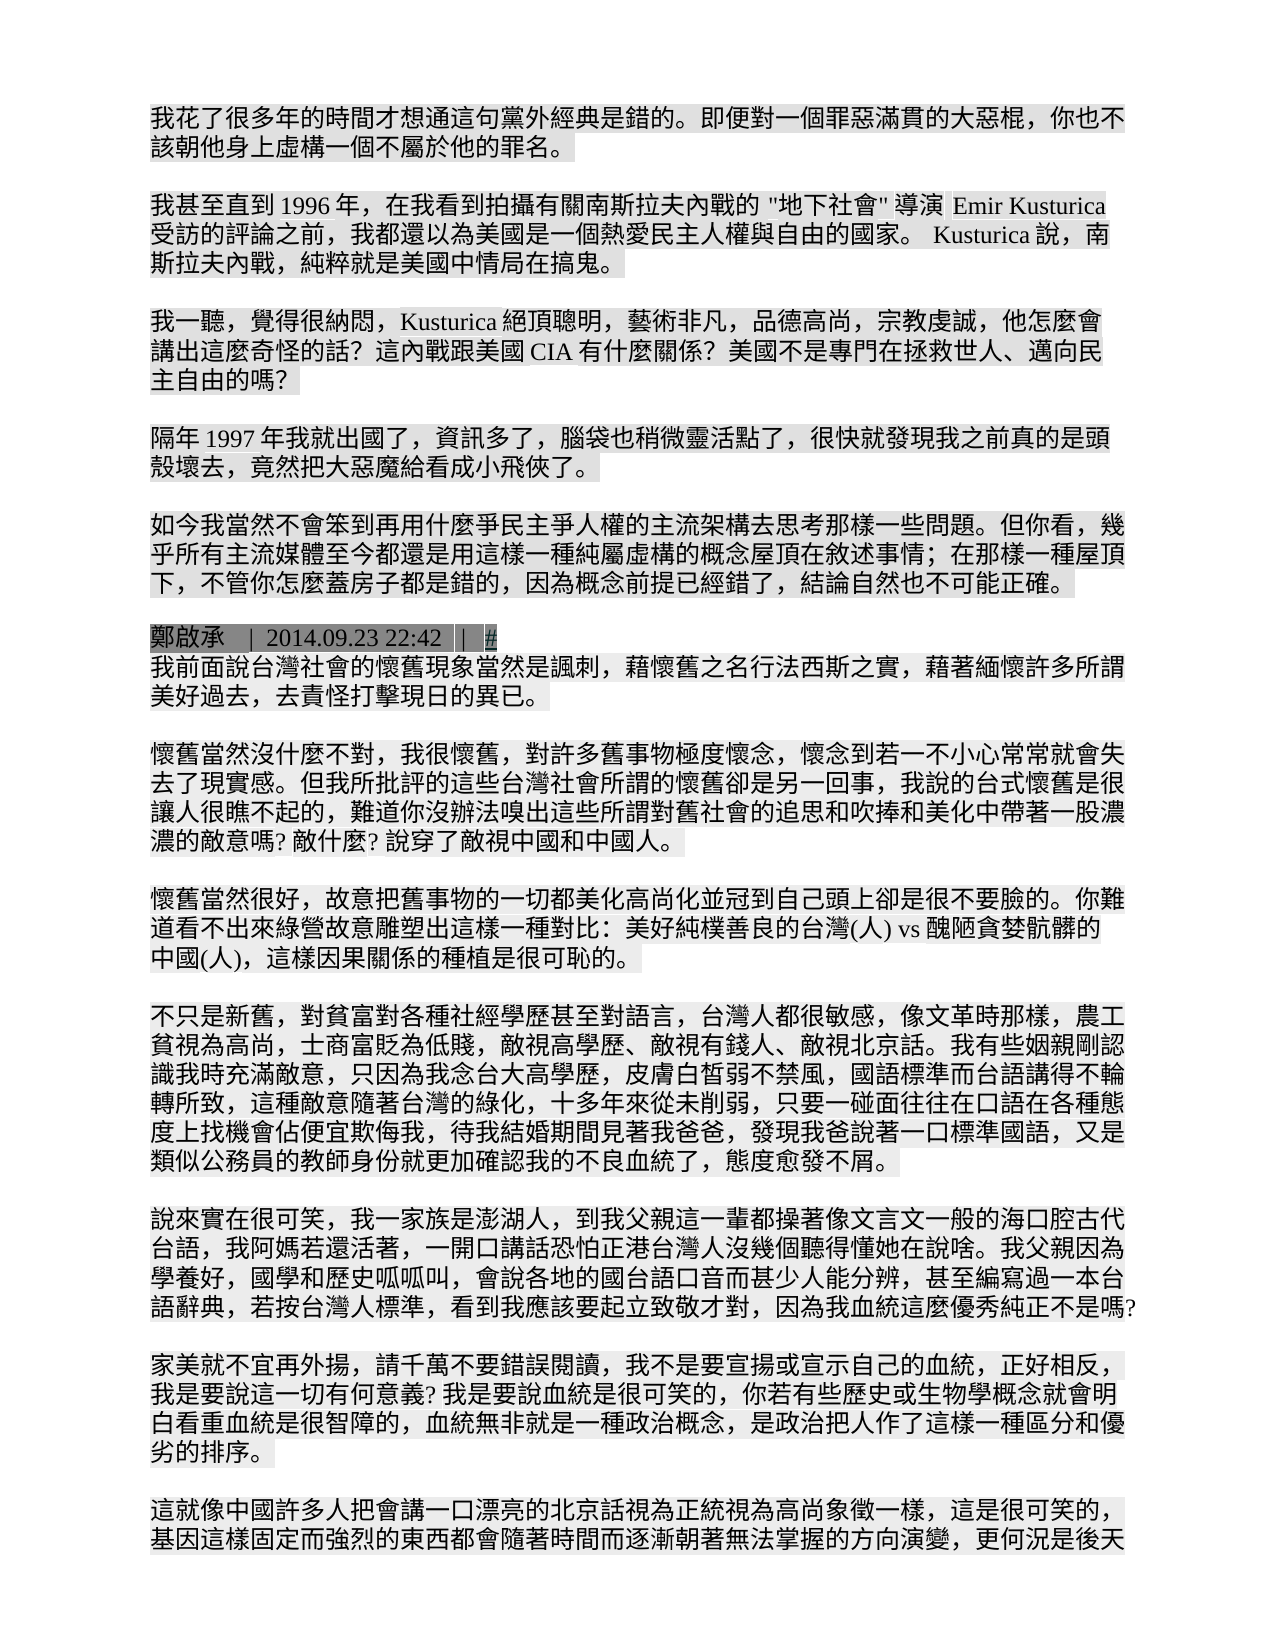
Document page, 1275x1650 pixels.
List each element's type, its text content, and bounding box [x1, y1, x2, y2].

text 鄭啟承 | 2014.09.23 22:42 | # [150, 623, 1125, 653]
text 我前面說台灣社會的懷舊現象當然是諷刺，藉懷舊之名行法西斯之實，藉著緬懷許多所謂美好過去，去責怪打擊現日的異已。 懷舊當然沒什麼不對，我很懷舊，對許多舊事物極度懷念，懷念到若一不小心常常就會失去了現實感。但我所批評的這些台灣社會所謂的懷舊卻是另一回事，我說的台式懷舊是很讓人很瞧不起的，難道你沒辦法嗅出這些所謂對舊社會的追思和吹捧和美化中帶著一股濃濃的敵意嗎? 敵什麼? 說穿了敵視中國和中國人。 懷舊當然很好，故意把舊事物的一切都美化高尚化並冠到自己頭上卻是很不要臉的。你難道看不出來綠營故意雕塑出這樣一種對比：美好純樸善良的台灣(人) vs 醜陋貪婪骯髒的中國(人)，這樣因果關係的種植是很可恥的。 不只是新舊，對貧富對各種社經學歷甚至對語言，台灣人都很敏感，像文革時那樣，農工貧視為高尚，士商富貶為低賤，敵視高學歷、敵視有錢人、敵視北京話。我有些姻親剛認識我時充滿敵意，只因為我念台大高學歷，皮膚白皙弱不禁風，國語標準而台語講得不輪轉所致，這種敵意隨著台灣的綠化，十多年來從未削弱，只要一碰面往往在口語在各種態度上找機會佔便宜欺侮我，待我結婚期間見著我爸爸，發現我爸說著一口標準國語，又是類似公務員的教師身份就更加確認我的不良血統了，態度愈發不屑。 說來實在很可笑，我一家族是澎湖人，到我父親這一輩都操著像文言文一般的海口腔古代台語，我阿媽若還活著，一開口講話恐怕正港台灣人沒幾個聽得懂她在說啥。我父親因為學養好，國學和歷史呱呱叫，會說各地的國台語口音而甚少人能分辨，甚至編寫過一本台語辭典，若按台灣人標準，看到我應該要起立致敬才對，因為我血統這麼優秀純正不是嗎? 家美就不宜再外揚，請千萬不要錯誤閱讀，我不是要宣揚或宣示自己的血統，正好相反，我是要說這一切有何意義? 我是要說血統是很可笑的，你若有些歷史或生物學概念就會明白看重血統是很智障的，血統無非就是一種政治概念，是政治把人作了這樣一種區分和優劣的排序。 這就像中國許多人把會講一口漂亮的北京話視為正統視為高尚象徵一樣，這是很可笑的，基因這樣固定而強烈的東西都會隨著時間而逐漸朝著無法掌握的方向演變，更何況是後天的語言? 最近看到一篇報導，有專家指出現今所謂京片子說穿了其實就是當年滿人(清兵)佔領中國後為了統治和融入漢族所學到的一口"蹩腳漢語"，是一種滿洲口音的漢話。 先不論這是否為真，這樣的一種描述不是很合理的嗎? 稍有智商的人都能輕易理解接受這樣的事實不是嗎? 那請問什麼是標準漢語? 恐怕用屁股想也知道就算你找得出來，它也只是某個時空下的標準而已，你若要追溯什麼正統中華語言，恐怕得一直往上去追問軒轅黃帝才行，我的標準更高，中華五千年文化還稱不上正統，我們得坐時光機到六千五百萬年前看看在恐龍暴政統治下，咱偉大的哺乳類袓先是如何喊口號起義的才算。 不過那個等我以後有空再說，我們先看看現在的台灣同胞，台灣人很特別，對口音很要求，要講得一口"標準"的台語才能通過檢驗，很好笑很智障不是嗎? 我至今講台語若哪個音調或用詞不對了還是常會被愛台人士糾正，糾正沒關係，我可以多學點，重點是態度，我對法西斯思想檢查式的糾正是很不屑很唾棄的，有時候被糾正多了，我不禁會懷疑起對方的智能和自信來，連這樣三言兩語間也要吃我豆腐佔我便宜，到底是有多自卑的人才需要這樣? 我爸大概也是同樣脾氣，因此後來都故意不講母語，故意講一口標準國語忍受四週綠光戰警的敵視，並把自己的台語詞典束之高閣。套句家父對太陽花學運的評語，他說看你們這些小俗辣兇巴巴目中無人地四處叫囂破壞，不管我對服貿瞭解多少，老子打死就是要站在服貿這一邊。 [150, 653, 1125, 1555]
text (續之前那封信) 我在或許能媲美殷海光的 "邏輯是什麼" 的拙著 "我思想有問題" 一書中(生前保證不出版)，找到兩百多種螺疾思考模式(螺絲的螺)。其中有一種約略是這樣：比方說二十幾年前，台灣人普遍喜歡如此 "思考" 或 "討論" 問題： "你對於黨外人士製造社會混亂有什麼看法？" 這其實不叫問題，因為你已經先給了答案。首先，你已經先給答案蓋了個屋頂；其次，你的屋頂具有一種規範性而非描述性，簡單說就是它已經預設了答案的方向。於是，不管我怎麼回答這樣一個問題，都只是在你既定的五指山下原地翻滾。 比方說反伏冒 (跟服貿無關哦，大家別緊張)，我是說有些反伏冒人士病得很厲害，但卻不喜歡喝伏冒糖漿，可以治咳嗽。若由我來發問，我大約只能問： "你對這些頭殼壞去或品性不端的小表哥小表妹們有何看法？" 我不會笨到在什麼民主或不民主的屋頂下做討論，因為這東西跟民主扯不上半點關係，就好像我不會笨到用什麼 "極權 vs.反極權" (有個我自古以來就非常不敢恭維的人、最近來台灣還得了個什麼碗糕獎的叫 "余英時" 語)去理解美國和中國或美國和回教世界之間的衝突或侵略。 若真要說民主，台灣國會史上能找到比審查伏冒糖漿更民主更透明的法案程序嗎？退一萬步說，就算閉著眼睛二話不說就表決也還是民主。更何況事實遠非如此。更何況反伏冒人士對於過去自己人烏七媽黑的黑箱運作從無意見，怎麼人家把它弄得透明了你反而說人家黑？那不是睜眼說瞎話嗎？ 當然，任何狀況你都能反對，但反對總得找個像樣的理由，總不能老是滿口謊言，整天以造謠代替討論，掛的是民主羊頭，賣的卻是反華反中、挑撥族群仇恨的法西斯狗肉。 你要反中反美反義大利當然都是你的自由，但挑撥族群仇恨卻是一種天大的罪惡。我毫不猶豫地說我反美反日反以色列，但我絕不會企圖挑起人們對於美國人或日本人或以色列人的一絲仇恨，更不可能透過大量的造謠去抹黑或妖魔化這些族群。就算把我槍斃一百遍，我也絕不會去做那樣的事。 並不是我道德特別清高；我的道德水平頂多也只是一般般而已；我之所以不會去做那樣的事，是因為它傷害了基本人性。 我不知道一個社會的天堂路怎麼走，但我知道往哪走會下地獄。就跟追求健康一樣，你問我如何才能確保健康無虞，這沒有人知道答案，但我能告訴你哪些是毒，哪些東西會讓你百病纏身乃至翹辮子。 我對主義、領袖、國家或各種意識形態都不感興趣，因為我不知道那是否真的是一帖藥方。因此我既非左，亦非右；我並不確信那些東西的價值；但我知道哪些東西是毒品、病菌，絕對有害健康。 回到屋頂的話題。在我看來，若非真的頭殼壞去，要不就是存心睜眼說瞎話，否則理應不會有人如此清純才對，清純到竟然會以為這一切胡搞瞎搞或侵略或衝突跟什麼人權或民主有關。 當然，就連我自己也曾經頭殼壞掉過。我的確曾經真的相信我是在跟一群嚮往著真善美的人在一起拋頭顱灑熱血。結果發現，拋出的全是不堪入目的法西斯血滴子或抹黑謊言，取的是別人的頭顱，灑的是他人的熱血；唯有名利權勢與鈔票是自己的。 二十幾年前，我在黨外雜誌社工作時，曾經把心裏一個很深的疑問請教許多黨外前輩。我問說，黨外雜誌每天爆料、揭弊，這個貪了幾十億，那個又貪了幾百億，無數的內幕，可是，如果這些都是內幕，為什麼你們都知道？ 有個黨外前輩(姑隱其名)笑笑跟我說，陳真你還小，太單純了。這些爆料或傳言管它真的假的，我們又沒有公權力，無從調查，怎麼知道是真的還是假的？ 那位前輩還說了句經典，他說，萬惡的國民黨，我們怎麼抹黑他都沒關係啦。 我花了很多年的時間才想通這句黨外經典是錯的。即便對一個罪惡滿貫的大惡棍，你也不該朝他身上虛構一個不屬於他的罪名。 我甚至直到1996年，在我看到拍攝有關南斯拉夫內戰的 "地下社會" 導演 Emir Kusturica受訪的評論之前，我都還以為美國是一個熱愛民主人權與自由的國家。 Kusturica說，南斯拉夫內戰，純粹就是美國中情局在搞鬼。 我一聽，覺得很納悶，Kusturica絕頂聰明，藝術非凡，品德高尚，宗教虔誠，他怎麼會講出這麼奇怪的話？這內戰跟美國CIA有什麼關係？美國不是專門在拯救世人、邁向民主自由的嗎？ 隔年1997年我就出國了，資訊多了，腦袋也稍微靈活點了，很快就發現我之前真的是頭殼壞去，竟然把大惡魔給看成小飛俠了。 如今我當然不會笨到再用什麼爭民主爭人權的主流架構去思考那樣一些問題。但你看，幾乎所有主流媒體至今都還是用這樣一種純屬虛構的概念屋頂在敘述事情；在那樣一種屋頂下，不管你怎麼蓋房子都是錯的，因為概念前提已經錯了，結論自然也不可能正確。 [150, 75, 1125, 598]
